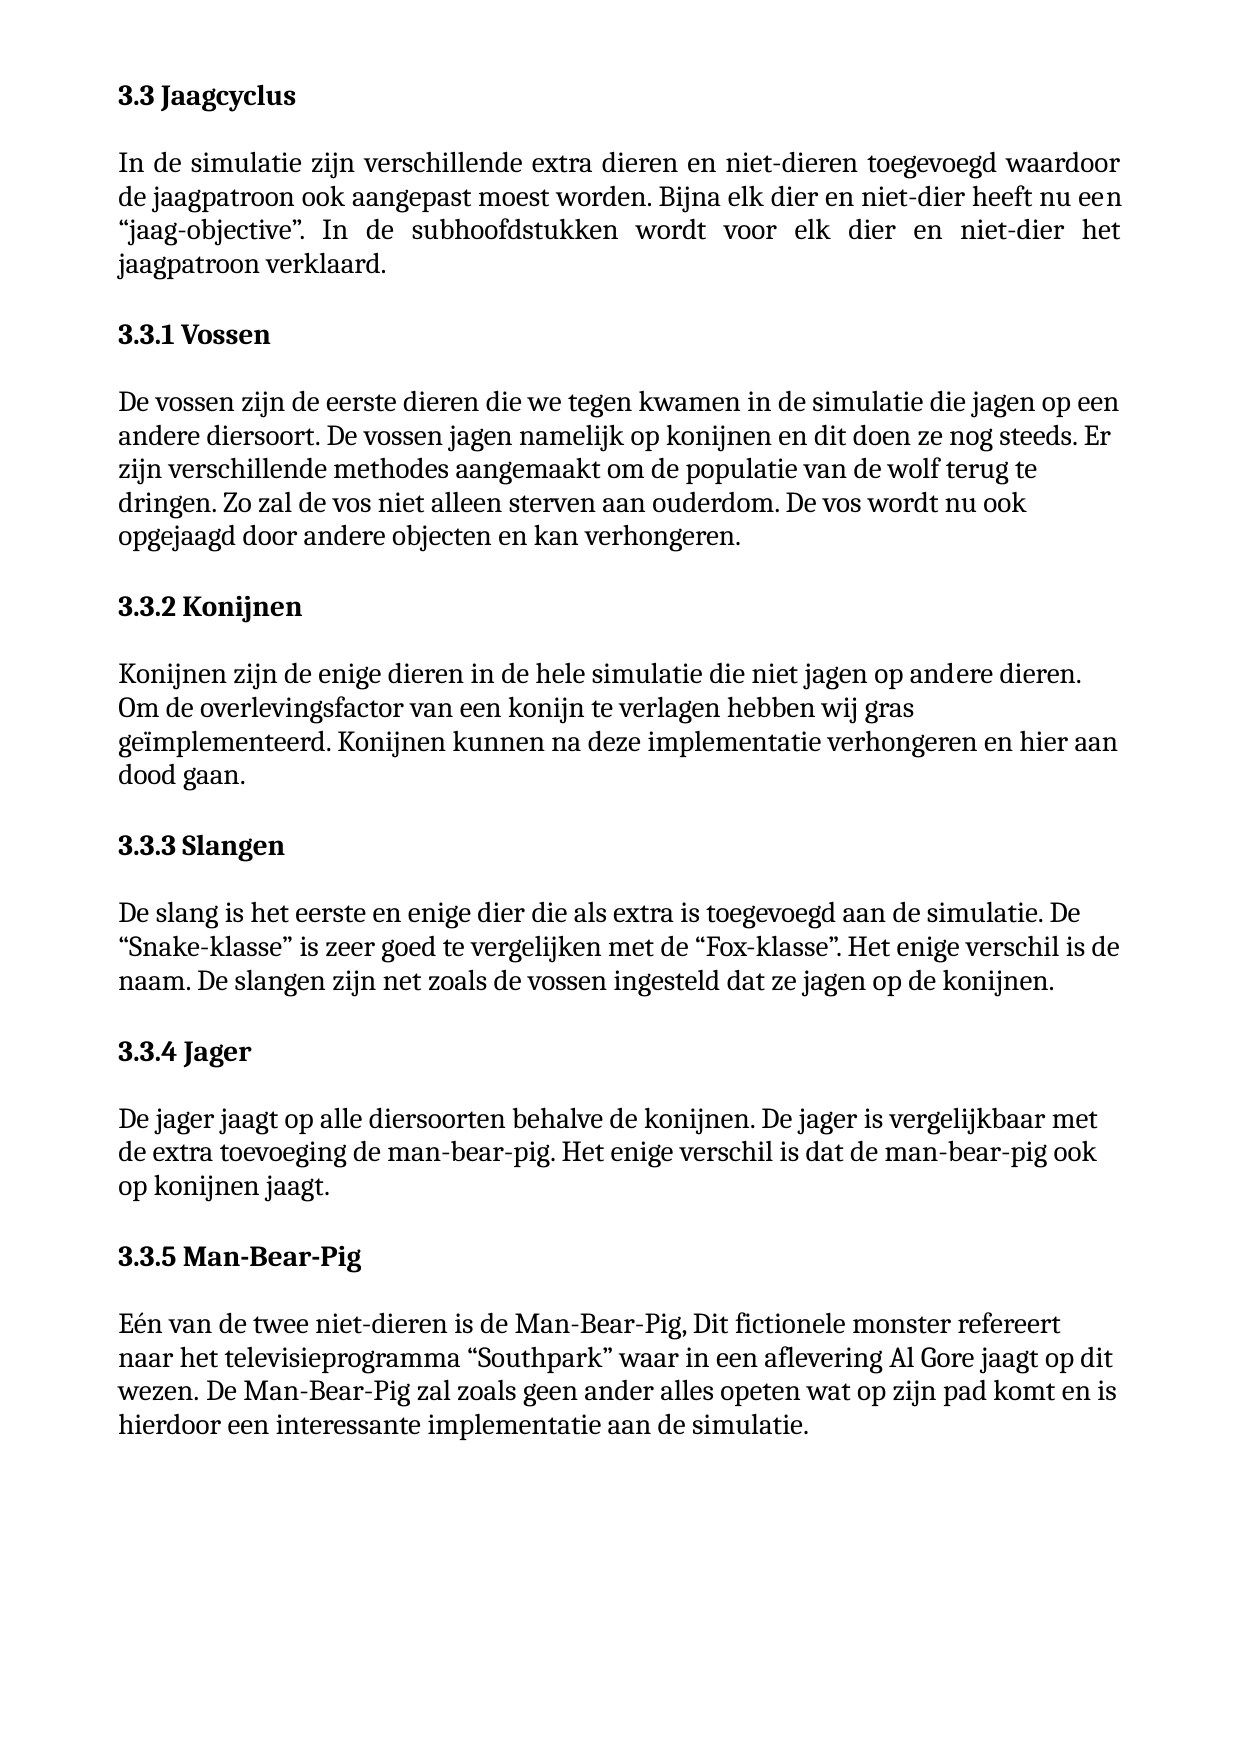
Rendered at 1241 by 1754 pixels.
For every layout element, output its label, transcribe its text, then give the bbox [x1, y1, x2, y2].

subtitle 3.3.3 Slangen [118, 829, 1122, 863]
subtitle 3.3 Jaagcyclus [118, 79, 1122, 113]
text De vossen zijn de eerste dieren die we tegen kwamen in de simulatie die jagen op een andere diersoort. De vossen jagen namelijk op konijnen en dit doen ze nog steeds. Er zijn verschillende methodes aangemaakt om de populatie van de wolf terug te dringen. Zo zal de vos niet alleen sterven aan ouderdom. De vos wordt nu ook opgejaagd door andere objecten en kan verhongeren. [118, 385, 1122, 553]
text De jager jaagt op alle diersoorten behalve de konijnen. De jager is vergelijkbaar met de extra toevoeging de man-bear-pig. Het enige verschil is dat de man-bear-pig ook op konijnen jaagt. [118, 1102, 1122, 1203]
text Konijnen zijn de enige dieren in de hele simulatie die niet jagen op andere dieren. Om de overlevingsfactor van een konijn te verlagen hebben wij gras geïmplementeerd. Konijnen kunnen na deze implementatie verhongeren en hier aan dood gaan. [118, 658, 1122, 792]
text Eén van de twee niet-dieren is de Man-Bear-Pig, Dit fictionele monster refereert naar het televisieprogramma “Southpark” waar in een aflevering Al Gore jaagt op dit wezen. De Man-Bear-Pig zal zoals geen ander alles opeten wat op zijn pad komt en is hierdoor een interessante implementatie aan de simulatie. [118, 1307, 1122, 1442]
subtitle 3.3.4 Jager [118, 1035, 1122, 1068]
text De slang is het eerste en enige dier die als extra is toegevoegd aan de simulatie. De “Snake-klasse” is zeer goed te vergelijken met de “Fox-klasse”. Het enige verschil is de naam. De slangen zijn net zoals de vossen ingesteld dat ze jagen op de konijnen. [118, 897, 1122, 997]
subtitle 3.3.1 Vossen [118, 318, 1122, 352]
text In de simulatie zijn verschillende extra dieren en niet-dieren toegevoegd waardoor de jaagpatroon ook aangepast moest worden. Bijna elk dier en niet-dier heeft nu een “jaag-objective”. In de subhoofdstukken wordt voor elk dier en niet-dier het jaagpatroon verklaard. [118, 146, 1122, 280]
subtitle 3.3.2 Konijnen [118, 591, 1122, 624]
subtitle 3.3.5 Man-Bear-Pig [118, 1240, 1122, 1274]
